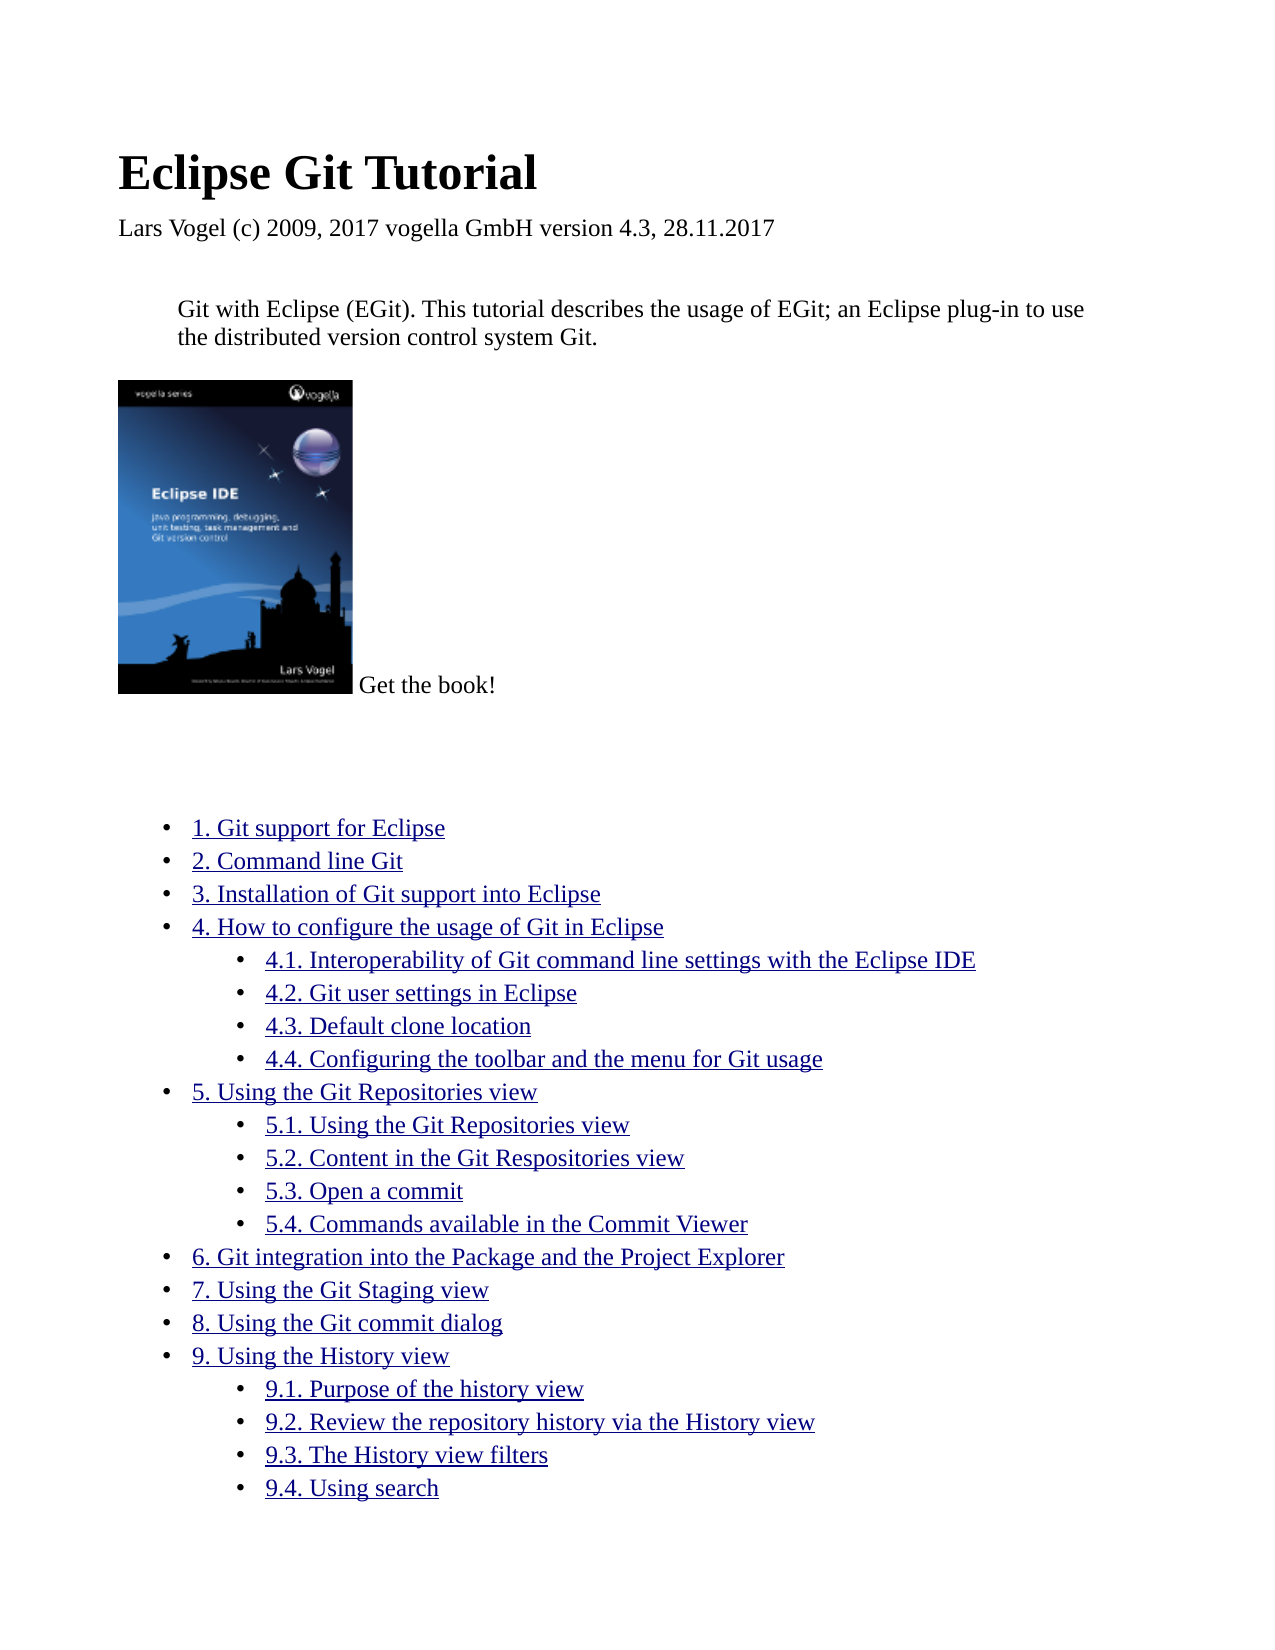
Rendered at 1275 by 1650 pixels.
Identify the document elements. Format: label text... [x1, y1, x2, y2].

list 4.1. Interoperability of Git command line settings with the Eclipse IDE [236, 945, 1157, 973]
list 9.3. The History view filters [236, 1440, 1157, 1469]
list 4.2. Git user settings in Eclipse [236, 978, 1157, 1007]
list 5. Using the Git Repositories view [162, 1077, 1157, 1106]
list 1. Git support for Eclipse [162, 813, 1157, 841]
list 5.3. Open a commit [236, 1176, 1157, 1205]
list 9. Using the History view [162, 1341, 1157, 1370]
text Git with Eclipse (EGit). This tutorial describes the usage of EGit; an Eclipse plug-in to use the distributed version control system Git. [177, 294, 1098, 351]
text Lars Vogel (c) 2009, 2017 vogella GmbH version 4.3, 28.11.2017 [118, 213, 1157, 242]
list 5.4. Commands available in the Commit Viewer [236, 1209, 1157, 1238]
list 5.1. Using the Git Repositories view [236, 1110, 1157, 1139]
list 2. Command line Git [162, 846, 1157, 874]
list 4.4. Configuring the toolbar and the menu for Git usage [236, 1044, 1157, 1073]
list 3. Installation of Git support into Eclipse [162, 879, 1157, 907]
list 4. How to configure the usage of Git in Eclipse [162, 912, 1157, 941]
list 6. Git integration into the Package and the Project Explorer [162, 1242, 1157, 1271]
subtitle Eclipse Git Tutorial [118, 143, 1157, 201]
list 9.2. Review the repository history via the History view [236, 1407, 1157, 1436]
text Get the book! [118, 381, 1157, 699]
picture [118, 380, 353, 694]
list 4.3. Default clone location [236, 1011, 1157, 1039]
list 5.2. Content in the Git Respositories view [236, 1143, 1157, 1172]
list 9.4. Using search [236, 1473, 1157, 1502]
list 7. Using the Git Staging view [162, 1275, 1157, 1304]
list 8. Using the Git commit dialog [162, 1308, 1157, 1337]
list 9.1. Purpose of the history view [236, 1374, 1157, 1403]
